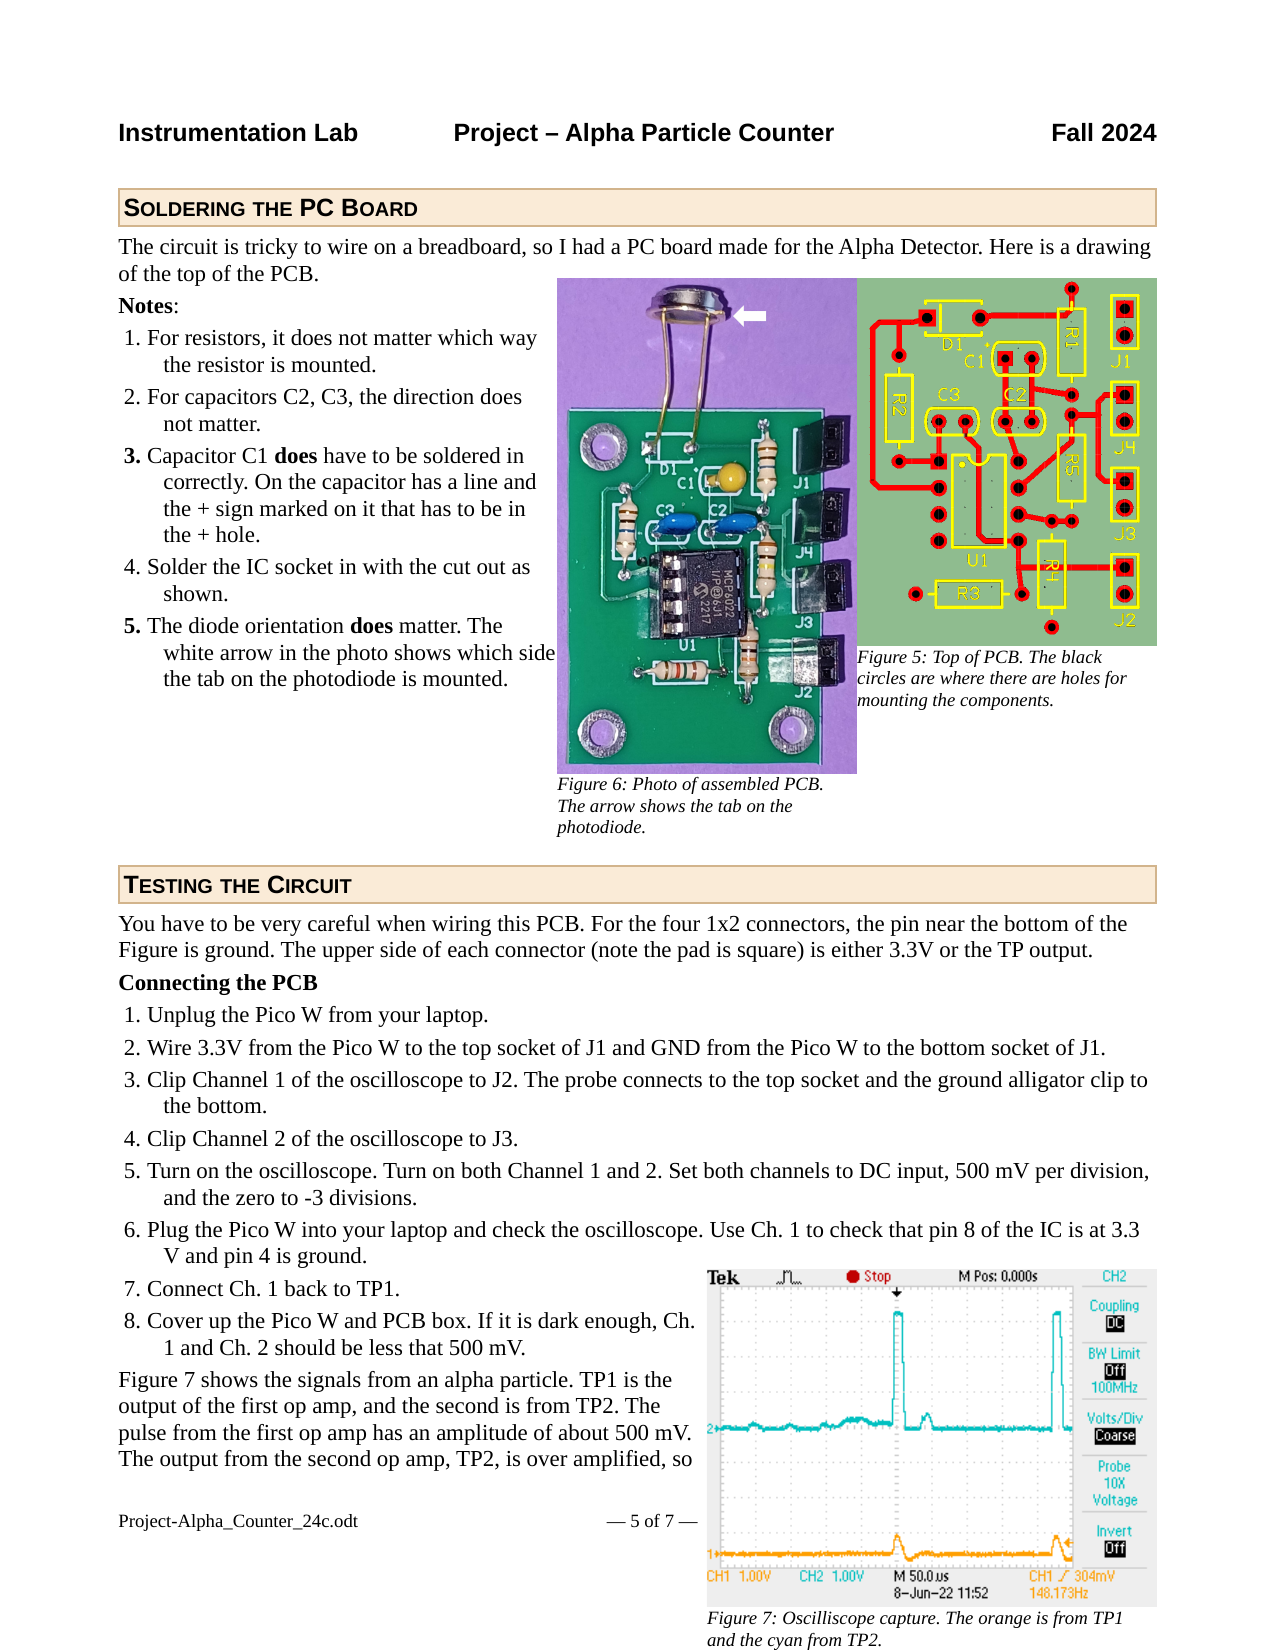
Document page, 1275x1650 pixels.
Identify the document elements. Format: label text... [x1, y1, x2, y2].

text Figure 5: Top of PCB. The black circles are where there are holes for mounting the components. [857, 646, 1157, 710]
list Connect Ch. 1 back to TP1. [118, 1275, 706, 1301]
picture [706, 1269, 1157, 1607]
picture [557, 278, 1157, 774]
list Turn on the oscilloscope. Turn on both Channel 1 and 2. Set both channels to DC input, 500 mV per division, and the zero to -3 divisions. [118, 1157, 1157, 1210]
text Connecting the PCB [118, 969, 1157, 995]
text Notes: [118, 292, 557, 318]
list Solder the IC socket in with the cut out as shown. [118, 553, 557, 606]
text Figure 7: Oscilliscope capture. The orange is from TP1 and the cyan from TP2. [707, 1607, 1157, 1650]
list Unplug the Pico W from your laptop. [118, 1001, 1157, 1028]
list Capacitor C1 does have to be soldered in correctly. On the capacitor has a line and the + sign marked on it that has to be in the + hole. [118, 442, 557, 547]
list The diode orientation does matter. The white arrow in the photo shows which side the tab on the photodiode is mounted. [118, 612, 557, 691]
text You have to be very careful when wiring this PCB. For the four 1x2 connectors, the pin near the bottom of the Figure is ground. The upper side of each connector (note the pad is square) is either 3.3V or the TP output. [118, 910, 1157, 963]
subtitle Soldering the PC Board [120, 190, 1155, 225]
subtitle Testing the Circuit [120, 867, 1155, 902]
list For capacitors C2, C3, the direction does not matter. [118, 383, 557, 436]
list Clip Channel 1 of the oscilloscope to J2. The probe connects to the top socket and the ground alligator clip to the bottom. [118, 1066, 1157, 1119]
text Figure 6: Photo of assembled PCB. The arrow shows the tab on the photodiode. [557, 774, 857, 838]
text Figure 7 shows the signals from an alpha particle. TP1 is the output of the first op amp, and the second is from TP2. The pulse from the first op amp has an amplitude of about 500 mV. The output from the second op amp, TP2, is over amplified, so [118, 1366, 706, 1471]
list For resistors, it does not matter which way the resistor is mounted. [118, 324, 557, 377]
text The circuit is tricky to wire on a breadboard, so I had a PC board made for the Alpha Detector. Here is a drawing of the top of the PCB. [118, 233, 1157, 286]
list Plug the Pico W into your laptop and check the oscilloscope. Use Ch. 1 to check that pin 8 of the IC is at 3.3 V and pin 4 is ground. [118, 1216, 1157, 1269]
list Cover up the Pico W and PCB box. If it is dark enough, Ch. 1 and Ch. 2 should be less that 500 mV. [118, 1307, 706, 1360]
list Clip Channel 2 of the oscilloscope to J3. [118, 1125, 1157, 1151]
list Wire 3.3V from the Pico W to the top socket of J1 and GND from the Pico W to the bottom socket of J1. [118, 1034, 1157, 1060]
